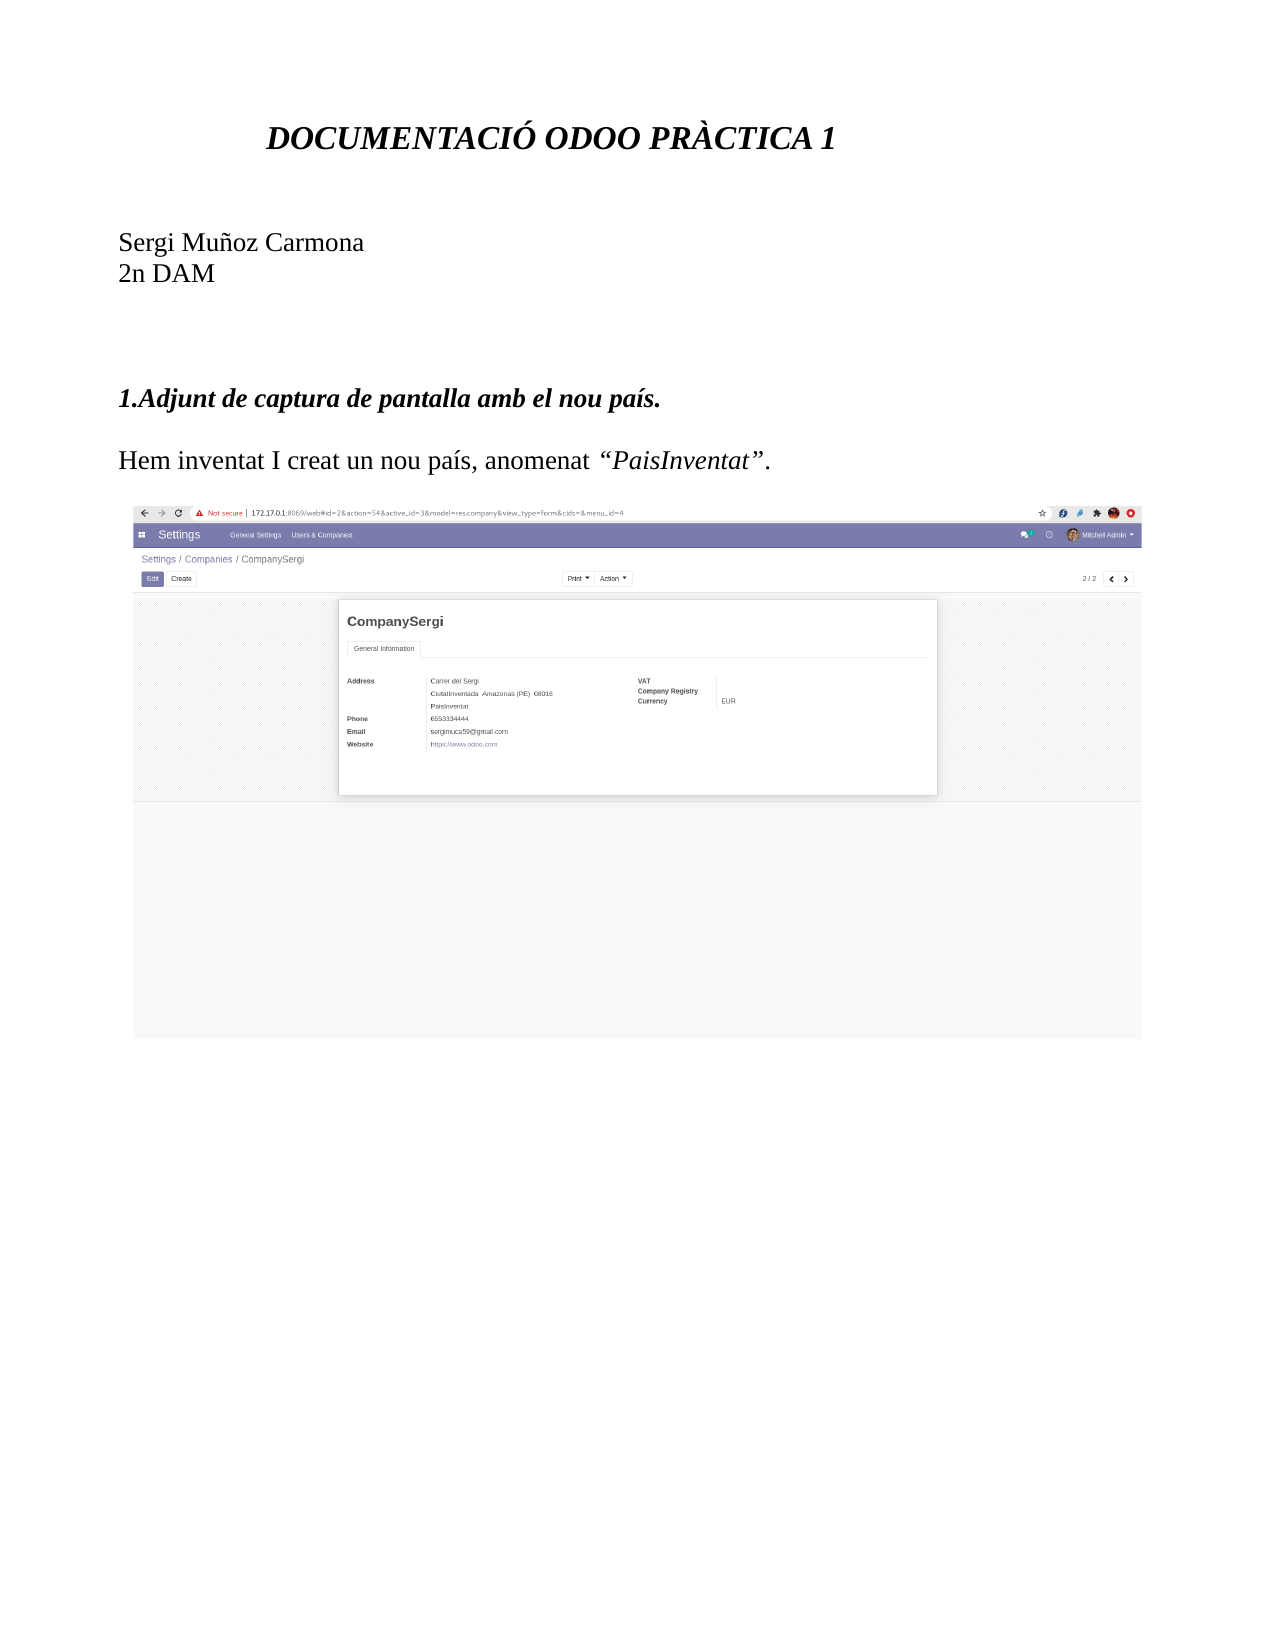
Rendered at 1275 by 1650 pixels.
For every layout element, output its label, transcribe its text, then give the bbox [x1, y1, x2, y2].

text Sergi Muñoz Carmona [118, 226, 1157, 257]
text Hem inventat I creat un nou país, anomenat “PaisInventat”. [118, 444, 1157, 475]
picture [133, 506, 1142, 1039]
text DOCUMENTACIÓ ODOO PRÀCTICA 1 [118, 118, 1157, 156]
text 1.Adjunt de captura de pantalla amb el nou país. [118, 382, 1157, 413]
text 2n DAM [118, 257, 1157, 288]
